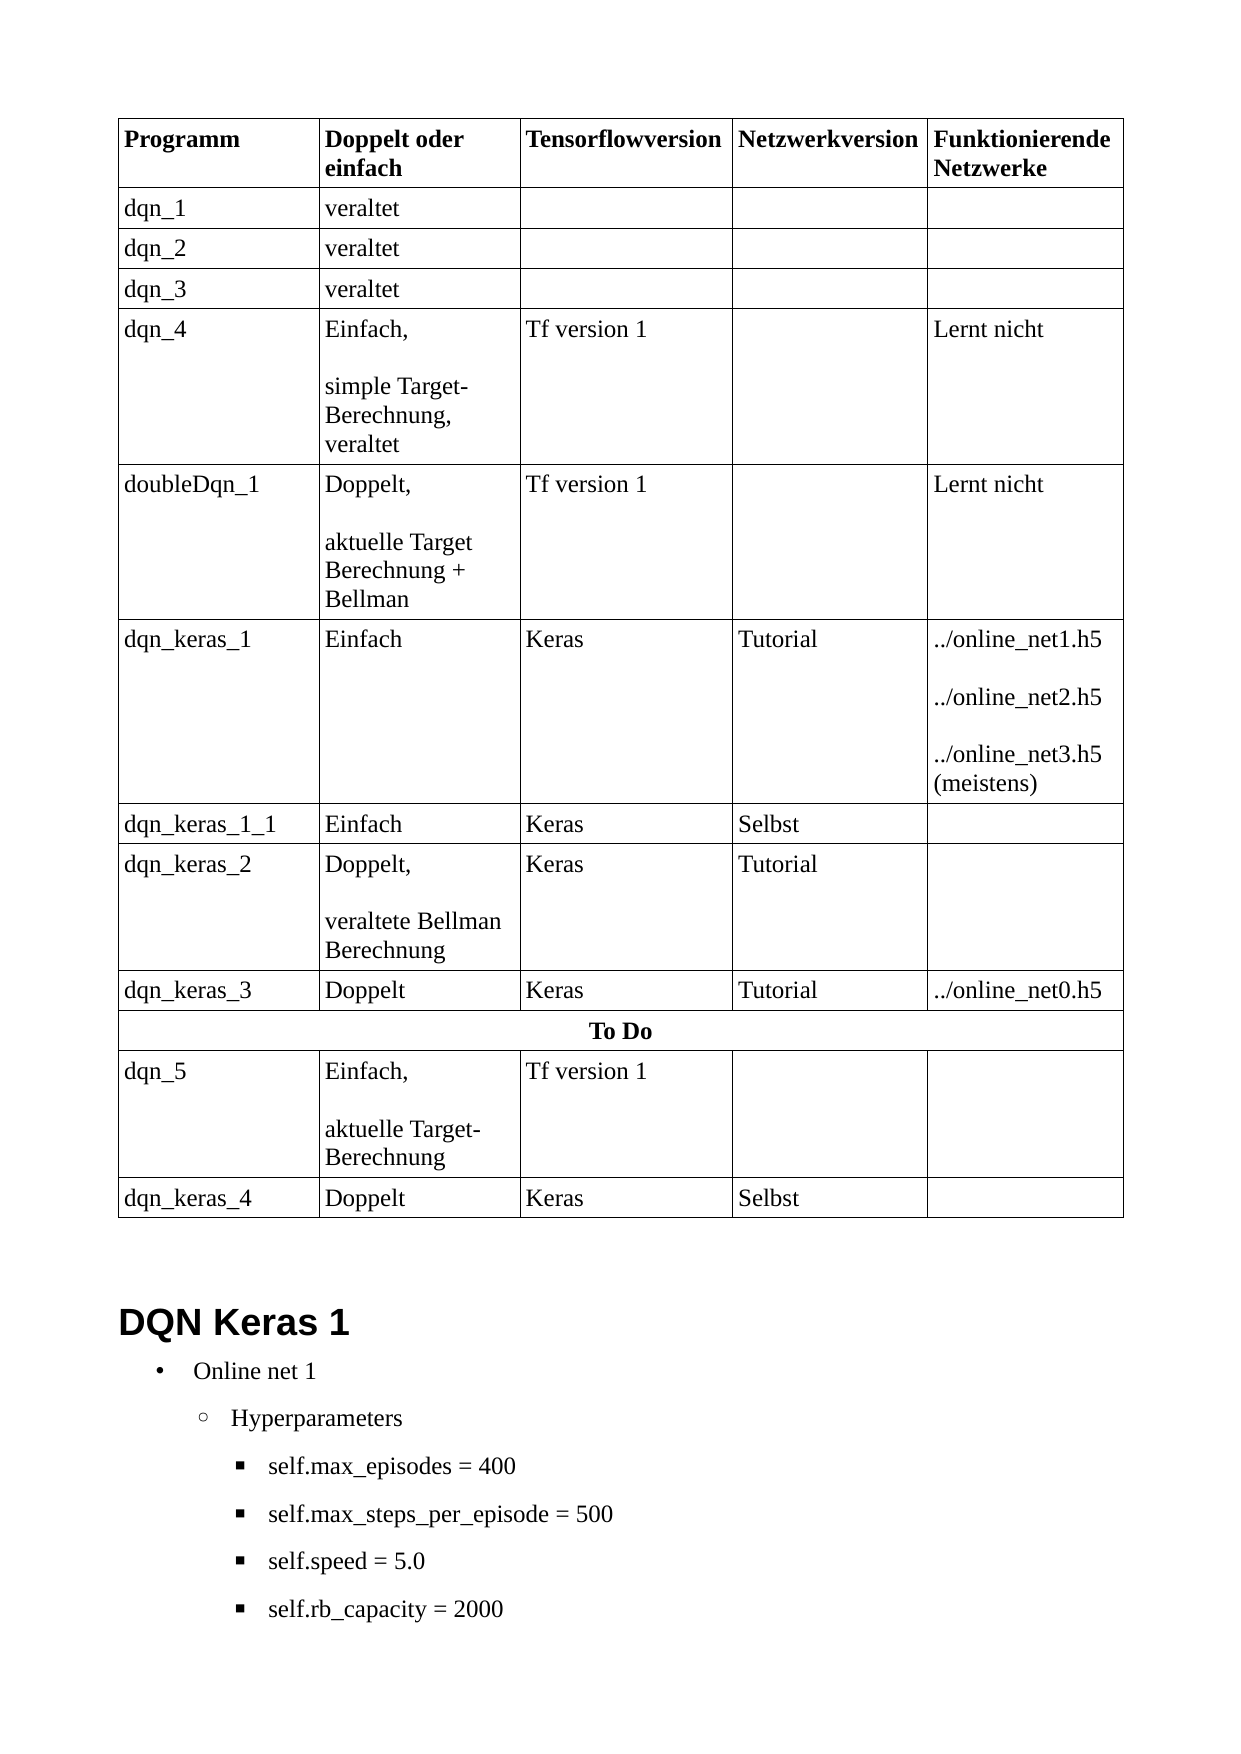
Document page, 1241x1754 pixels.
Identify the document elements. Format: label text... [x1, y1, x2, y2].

table_cell dqn_2 [119, 229, 319, 268]
table_cell [928, 1178, 1123, 1217]
list Online net 1 [156, 1356, 1122, 1385]
list self.speed = 5.0 [231, 1546, 1122, 1575]
table_cell [521, 188, 732, 227]
table_cell Keras [521, 1178, 732, 1217]
table_cell Tutorial [733, 971, 927, 1010]
table_cell [928, 844, 1123, 970]
table_cell dqn_keras_1_1 [119, 804, 319, 843]
table_cell Lernt nicht [928, 309, 1123, 463]
table_cell Lernt nicht [928, 465, 1123, 619]
table_cell [928, 269, 1123, 308]
table_cell dqn_keras_3 [119, 971, 319, 1010]
table_cell [733, 309, 927, 463]
table_cell Doppelt [320, 1178, 520, 1217]
table_header Tensorflowversion [521, 119, 732, 187]
table_cell Keras [521, 971, 732, 1010]
table_cell veraltet [320, 188, 520, 227]
table_cell Tutorial [733, 844, 927, 970]
table_cell [928, 188, 1123, 227]
table_cell Tf version 1 [521, 465, 732, 619]
table_cell dqn_5 [119, 1051, 319, 1177]
table_header Funktionierende Netzwerke [928, 119, 1123, 187]
table_cell Selbst [733, 1178, 927, 1217]
table_cell [928, 804, 1123, 843]
list self.max_steps_per_episode = 500 [231, 1499, 1122, 1527]
table_cell doubleDqn_1 [119, 465, 319, 619]
table_cell Einfach, aktuelle Target-Berechnung [320, 1051, 520, 1177]
table_cell dqn_4 [119, 309, 319, 463]
table_cell Doppelt, veraltete Bellman Berechnung [320, 844, 520, 970]
table_cell [733, 465, 927, 619]
table_cell Tf version 1 [521, 309, 732, 463]
list Hyperparameters [193, 1403, 1122, 1432]
table_cell [733, 188, 927, 227]
table_cell Doppelt [320, 971, 520, 1010]
table_cell Keras [521, 620, 732, 803]
table_cell dqn_3 [119, 269, 319, 308]
table_cell To Do [119, 1011, 1123, 1050]
table_cell dqn_1 [119, 188, 319, 227]
table_cell [521, 229, 732, 268]
table_cell veraltet [320, 269, 520, 308]
list self.max_episodes = 400 [231, 1451, 1122, 1480]
table_cell [733, 269, 927, 308]
table_cell dqn_keras_2 [119, 844, 319, 970]
table_cell [928, 229, 1123, 268]
table_cell dqn_keras_4 [119, 1178, 319, 1217]
table_cell dqn_keras_1 [119, 620, 319, 803]
table_cell Einfach [320, 620, 520, 803]
table_cell Einfach [320, 804, 520, 843]
table_cell Doppelt, aktuelle Target Berechnung + Bellman [320, 465, 520, 619]
table_cell Keras [521, 804, 732, 843]
table_cell [928, 1051, 1123, 1177]
table_cell [733, 1051, 927, 1177]
table_header Programm [119, 119, 319, 187]
table_cell veraltet [320, 229, 520, 268]
table_cell ../online_net0.h5 [928, 971, 1123, 1010]
table_header Doppelt oder einfach [320, 119, 520, 187]
table_cell Einfach, simple Target-Berechnung, veraltet [320, 309, 520, 463]
table_cell Keras [521, 844, 732, 970]
table_cell Tf version 1 [521, 1051, 732, 1177]
table_cell [521, 269, 732, 308]
table_cell [733, 229, 927, 268]
table_cell ../online_net1.h5 ../online_net2.h5 ../online_net3.h5 (meistens) [928, 620, 1123, 803]
table_cell Tutorial [733, 620, 927, 803]
table_header Netzwerkversion [733, 119, 927, 187]
subtitle DQN Keras 1 [118, 1300, 1122, 1343]
list self.rb_capacity = 2000 [231, 1594, 1122, 1623]
table_cell Selbst [733, 804, 927, 843]
